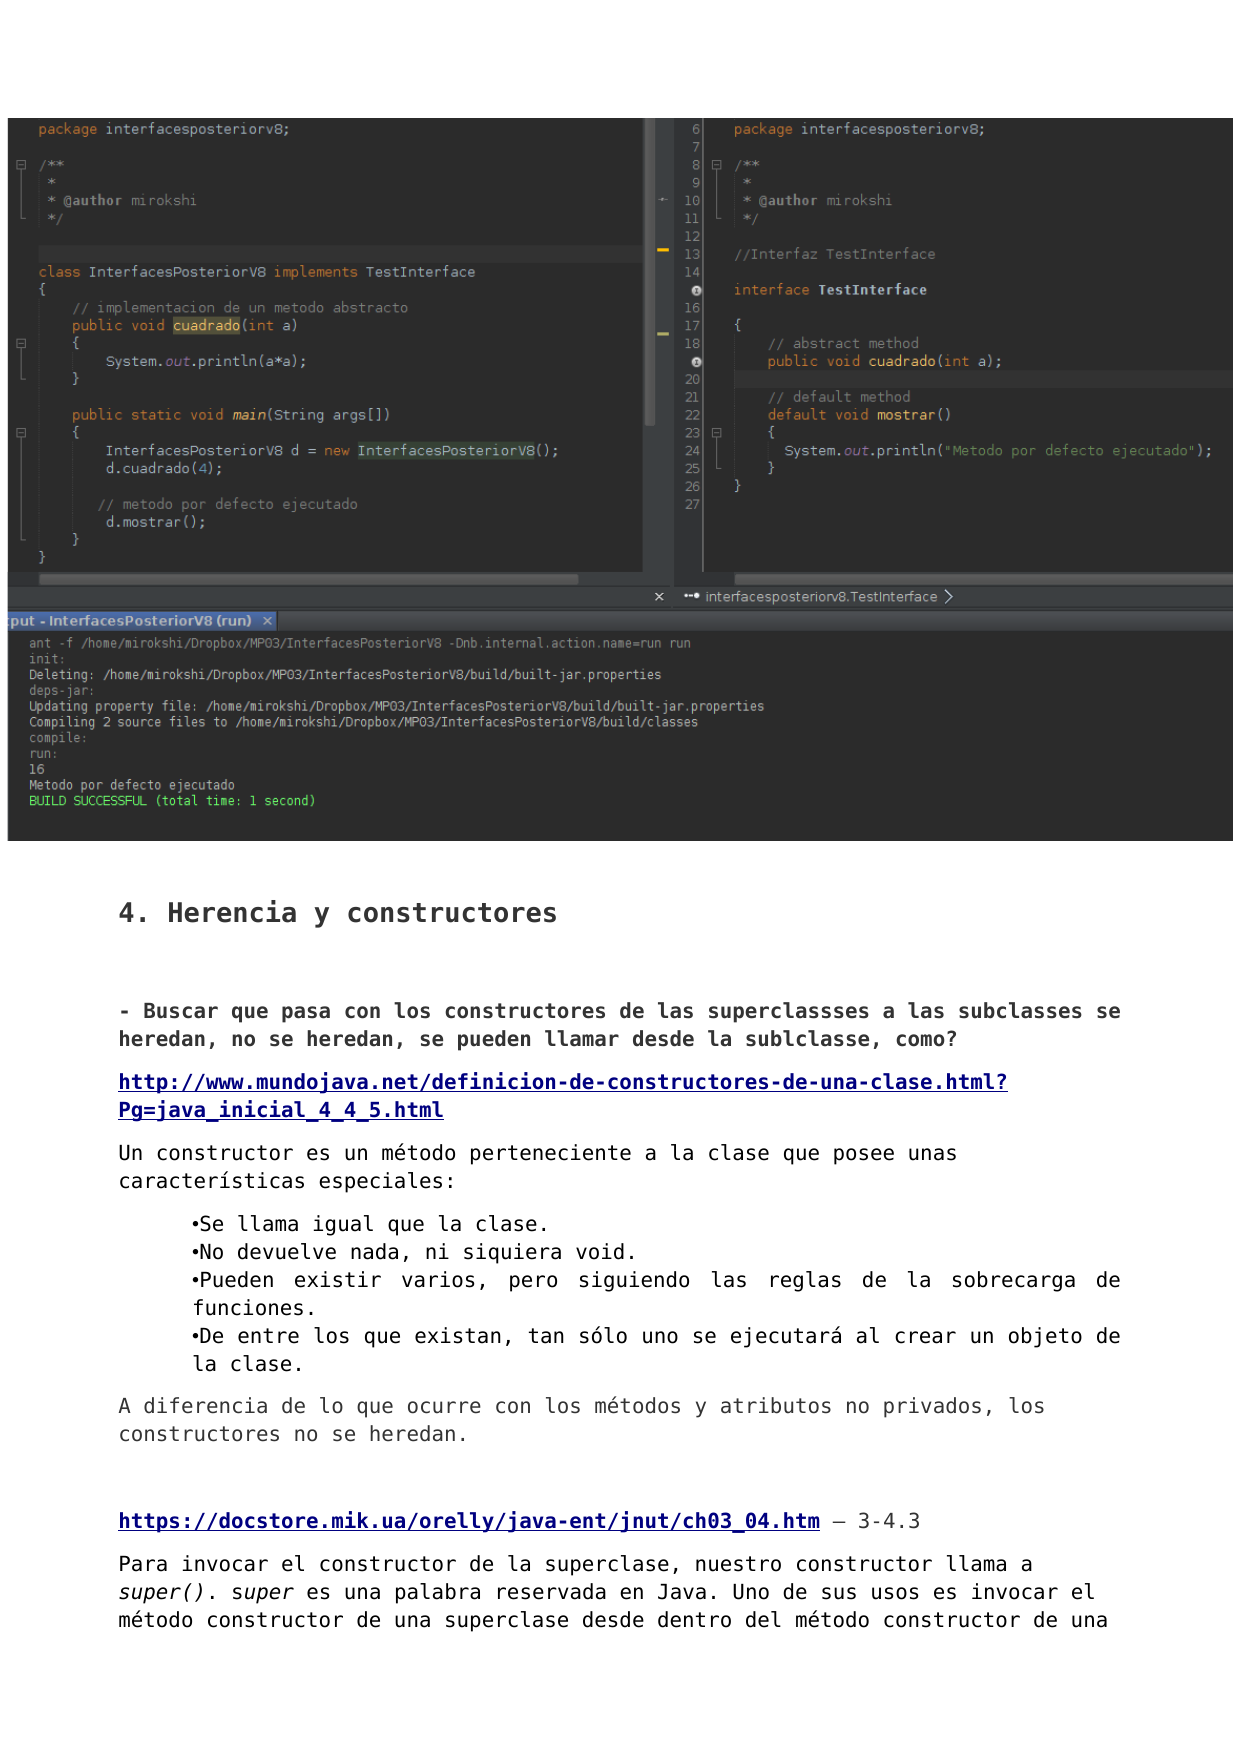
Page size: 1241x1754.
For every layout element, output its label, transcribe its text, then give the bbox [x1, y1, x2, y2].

picture [7, 118, 1233, 841]
text - Buscar que pasa con los constructores de las superclassses a las subclasses se heredan, no se heredan, se pueden llamar desde la sublclasse, como? [118, 999, 1122, 1051]
text http://www.mundojava.net/definicion-de-constructores-de-una-clase.html?Pg=java_inicial_4_4_5.html [118, 1070, 1122, 1122]
list No devuelve nada, ni siquiera void. [118, 1240, 1122, 1264]
text https://docstore.mik.ua/orelly/java-ent/jnut/ch03_04.htm – 3-4.3 [118, 1509, 1122, 1533]
text A diferencia de lo que ocurre con los métodos y atributos no privados, los constructores no se heredan. [118, 1394, 1122, 1446]
list Pueden existir varios, pero siguiendo las reglas de la sobrecarga de funciones. [118, 1268, 1122, 1320]
list De entre los que existan, tan sólo uno se ejecutará al crear un objeto de la clase. [118, 1324, 1122, 1376]
text Para invocar el constructor de la superclase, nuestro constructor llama a super(). super es una palabra reservada en Java. Uno de sus usos es invocar el método constructor de una superclase desde dentro del método constructor de una [118, 1552, 1122, 1632]
list Se llama igual que la clase. [118, 1212, 1122, 1237]
text 4. Herencia y constructores [118, 897, 1122, 929]
text Un constructor es un método perteneciente a la clase que posee unas características especiales: [118, 1141, 1122, 1193]
